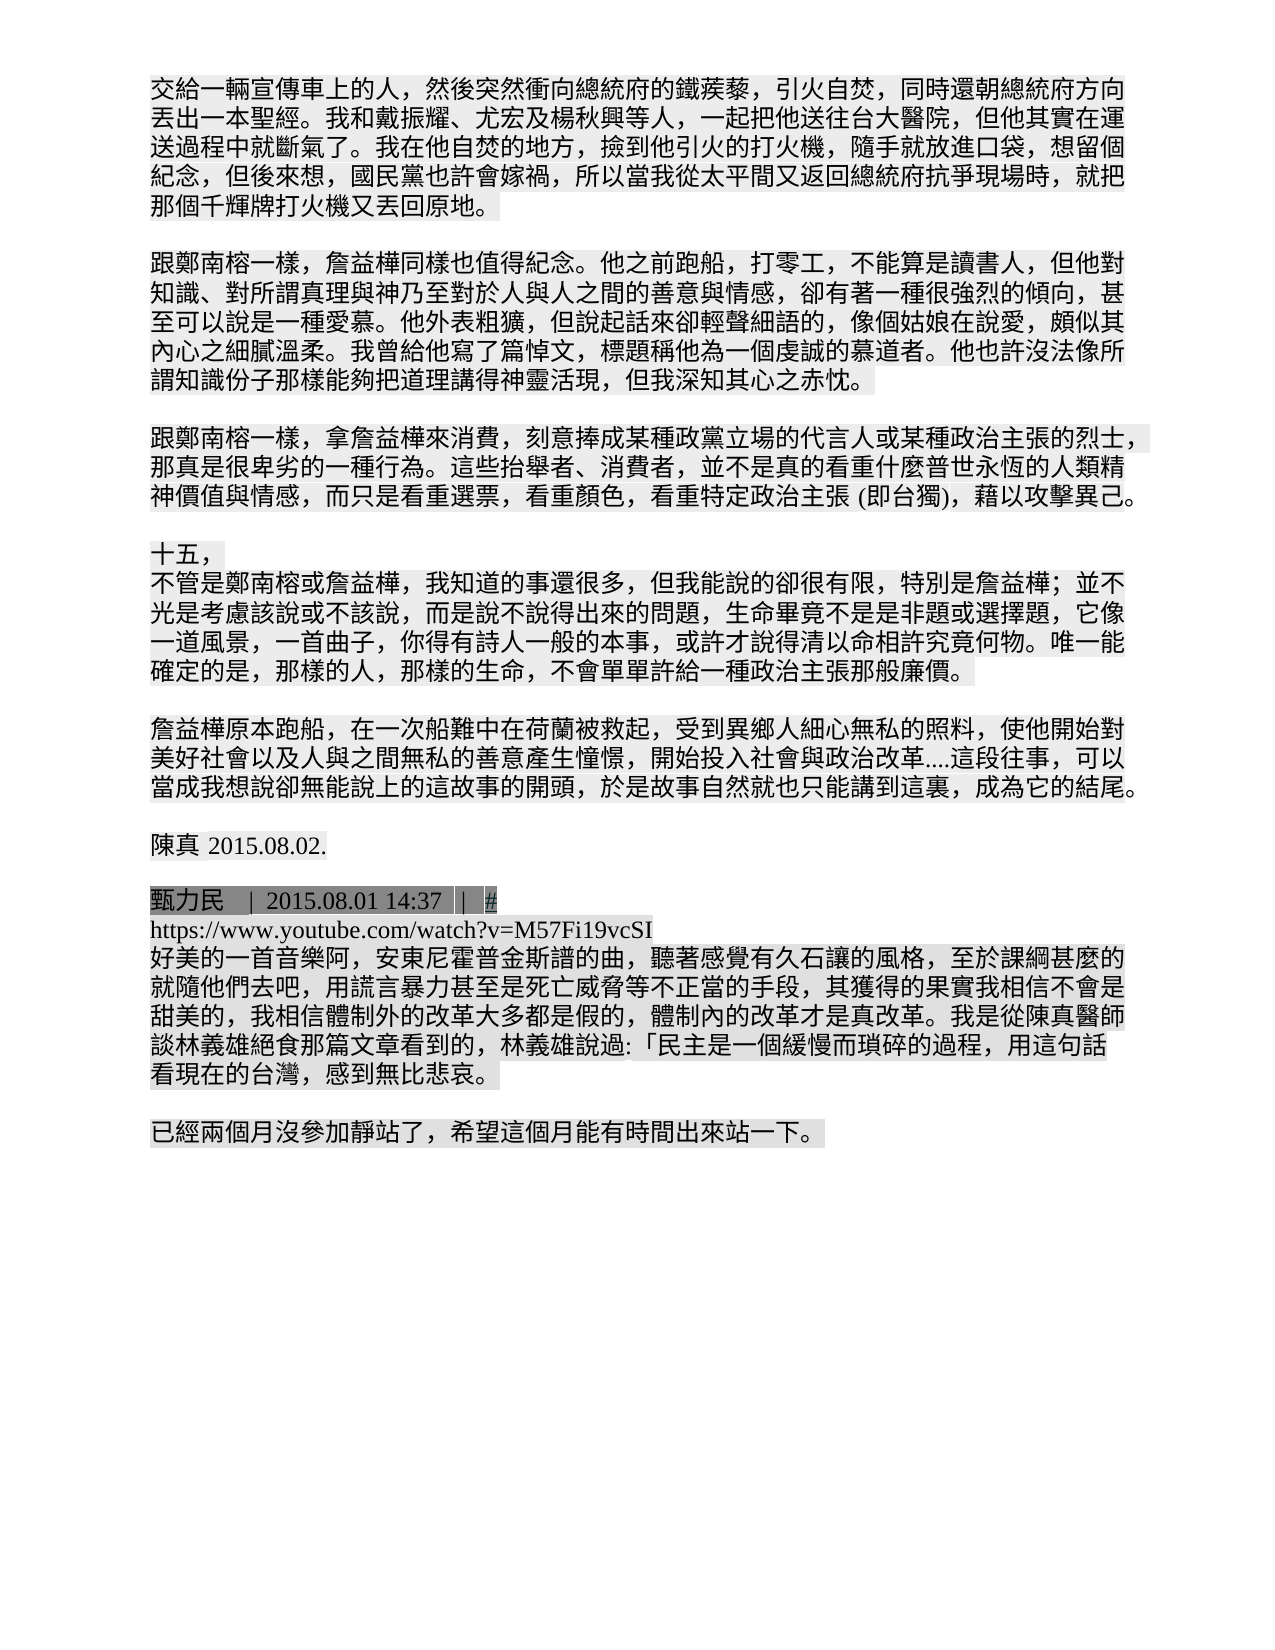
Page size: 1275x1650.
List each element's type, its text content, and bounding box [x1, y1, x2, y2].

text 柯恩兄弟在 "一個正經好人" 裏頭有句話說道："當真理被謊言取代，所有的希望都將灰飛煙滅。" 台灣政治，我無言了。對於那些口舌伶巧、利慾薰心、行事不擇手段的綠油油生物，我只有一個恨字。我常納悶，這些人為惡究竟有沒有個極限？到底有沒有什麼惡事是他們無論有多大的私利都不會願意去做的？有沒有什麼謊言是他們無論如何都說不出口的？ 對於這個同樣綠油油、低能敗德、喧囂虛榮的恐怖社會，我亦無話可說，由衷厭惡；只希望有生之年，能離它離得越遠越好。這既是初衷，亦是始終；人們若是那光，我寧可是那黑暗，不負同一軛。但願有一天，提到陳真，島上眾人再也無人聽聞。 至於親朋好友們，諸位心意心領，來日來世再報，就請容我繼續用自己的方式存活；無謂的議論與社交，老話一句，就請當做我已經死了，不用算我一份。題外話。 之所以上來打算說一些話，是因為看到有人轉貼林正杰。我想為死者鄭南榕說上幾句肺腑。 一， 林正杰說得沒錯，黨外時代，黨外人士普遍把鄭南榕當爪爬仔看，到處是這樣的耳語。原因無它，因為，第一，他是外省人，非我族類，其心必異，其心可誅；第二，他太敢、太衝了，百無禁忌，若不是爪爬仔，誰敢如此不要命？他們說，鄭南榕之所以敢突破各種禁忌的原因，就是要幫情治單位引蛇出洞，以便把激進的黨外人士給一網打盡。時下幾位綠營大老，當時不止一次如此跟我告誡，叫我要提防這個外省人，說鄭南榕在黨外沒什麼人脈，卻異常勇敢，一定是情治單位派來臥底釣魚的，務必小心別中計。 許多檯面人物一方面滿口 "理想"，努力煽動群眾抗爭，藉以累積所謂個人政治資源，進而名利雙收，搶得一官半職；一方面卻又經常抹黑、指控或貶損這些膽敢反抗的人。例如所謂街頭抗爭，誰敢以身試法走進禁區或跨越界線，帶頭的政治人物往往就會大喊 "大家冷靜冷靜，注意爪爬仔！這是國民黨情治單位的陰謀，大家千萬不要中計。" 對於我的不滿，他們經常回應我說，你年紀小不懂事，不知政治險惡。但我看，險惡的應該是這樣一些人的心態與嘴臉，乃至好話說盡，壞事做絕，表面上說一套光鮮亮麗，滿口漂亮話，私底下卻又完全是另一種嘴臉。 二， 大約是1987年吧，鄭南榕是第一位公開喊出台獨的黨外人士。八零年代初期，台獨仍是絕對禁忌，輕則黑牢伺候，重則是會出人命的，因此，包括當今台獨急先鋒的長老教會，把台獨當聖經看，當時也都努力撇清台獨，更不用說窩囊到爆的民進黨了。那時候，社會上對民進黨稍有台獨疑慮或指控時，民進黨的典型回應往往是："請不要污衊我們 (的愛國心)，我們只是要爭民主。" 在這樣一種恐怖氛圍底下，鄭南榕卻公開在演講台上喊出："我是鄭南榕，我主張台灣獨立。" 那時候，我雖是大學生，但同時也在黨外雜誌社工作，黨外圈內立即一片耳語抹黑與嘲笑。有些政治檯面人物後來裝模作樣地對鄭南榕造神、紀念、感念等等，其實事實完全不是這樣。他們說鄭是爪爬仔，要不就說他腦袋進水，秀逗了，所以才不要命了；講起他可能秀逗，有幾位大老 (姑隱其名) 當時還當我的面講得樂不可支，把鄭南榕當成笑話看，當成人格異常或腦袋有洞的人那樣嘲笑取樂。 幾個月後，在一次史無前例的校園抗爭集會演講中，我無預警地站上講台，學著鄭南榕的口吻說："請台下的情治人員準備好你的錄音機，因為我接下來要講一些重要的話"，然後我就講說："我叫陳真，我主張台灣獨立"。話一講完，一同發起這次抗爭集會的同學有人馬上在後台大喊說 "完蛋了！陳真失控了！" "趕快把他拉下來。"。 那天集會後，我恍恍惚惚走路回我租來的住處，腦袋一片空白，沒什麼特別的情緒，就只是零零碎碎地想到自己長年在校園裏四面楚歌百般誤解的孤單痛苦，幾乎所有人把我當成暴力陰謀份子看；慢慢有了幾位同志，現在自己卻又幹出自我毀滅的事，想到前方路途艱難，感覺人生渺茫。 隔天，吃完午飯回來，我住的房間被人闖入，翻箱倒櫃，大肆破壞，而且還打傷我收養的兩條狗。接著連續幾天，發現有兩輛 "休旅車" 毫無原由地總在我後面亦步亦趨地跟著，晚上就在樓下守夜，似乎刻意要讓我知道我被釘梢跟蹤。我問一位跟李敖一起坐過牢的前輩這是在幹啥，他說這是要逮人的前兆，防止你跑了。當然，我後來什麼事也沒有，真正因為台獨而被以 "煽惑內亂罪" 移送是一兩年後 (1989年) 的事了，那是另外一些活動所致。 在這不久之後，我也離開了黨外雜誌社。離開之前，倒也經歷了跟鄭南榕類似的抹黑，圈子裏開始有人說我是國民黨派來臥底的，所以才會如此不要命。我的部份沒什麼公眾意義，不值得議論，只是讓我很訝異的是，後來，幾位相關人士跟我透露內情說，散播這個抹黑謠言的人竟然是國民黨的一位職業學生，真正的爪爬仔。更不可思議的是，這位特務學生，竟然被某本所謂學運的書抬舉成為學運領袖！媽的，我真不敢相信我的眼睛。不過，媒體要捧誰貶誰，其實都是可以料想得到的。這類事情陰暗複雜，難以三言兩語說清，略過不表。 三， 林正杰說，鄭南榕 "只不過" 刊登了 "許世楷的 [ 台灣國憲法]，說穿了，爭取雜誌發行量"。 這話絕非事實。如前所說，台獨在那時候是非常恐怖的禁忌，連提都不能提。不信的話，我舉個例，各位不妨去找出江蓋世的 "台獨行軍" 報導。我參加過幾次，每次都是小貓兩三隻，不是形容詞，就真的只有寥寥幾人。原因無它，因為台獨在當時是絕對禁忌。對於江蓋世的 "台獨行軍"，除了民眾日報及自立晚報，其它報紙不可能敢報導。當時言論尺度最勇猛的當然就是民眾日報，但是，當它刊出遊行布條的照片時，那張照片竟然把布條上的幾個字給抹除了，原本寫著 "台灣人有主張台灣獨立的自由"，"台灣獨立" 四個字不見了，變成 "台灣人有主張____的自由"。 江蓋世的 "台獨行軍，基本上是強調台獨理應是一種言論自由，不應繩之以法，不應妖魔化。這樣一種訴求尚且如此恐怖犯大忌，更不用說刊載留日學者許世楷的 "台灣新憲法草案" (不是什麼 "台灣國憲法")，那等於是不僅 "主張台獨" (而不是僅僅強調其言論自由)，而且還 "著手實行台獨"。依這罪名，至少十幾年重罪絕對免不了。因此，這樣的行為絕對不只是林正杰講的 "只不過是刊登了" 什麼 "而已"。更不可能會有人為了衝雜誌業績想賺錢而寧可讓自己去坐一輩子的黑牢，會有這麼笨的商人嗎？把鄭南榕說成是一個想爭取雜誌發行量才高喊台獨者，這樣一種人格指控很不應該，因為它根本不是事實。 四， 時空不同，意義不同，你現在覺得"沒什麼"、覺得 "只不過什麼而已" 的事，在另一個時空下卻有可能得人頭落地。 舉個例：台灣第一次大規模群眾運動是1986年5月19號的 "519反戒嚴綠色行動"，就是鄭南榕所發起，揚言要到總統府抗議。依戒嚴法，聚眾抗爭是唯一死刑罪，更不用說還膽敢到蔣經國統治下的總統府抗議，那簡直是不要命了，那差不多就等於是時下北韓人說要去找金正恩抗議一樣。 我也參加了這次反戒嚴活動，而那卻也是我生平第一次同時也是唯一一次寫下遺書，因為我覺得此行後果難料，氣氛太恐怖了，很難全身而退。戒嚴令底下，誰知道參與者下場將如何？當時，開槍鎮壓的傳言四起。就我所知，劉峰松那次也寫下遺書，做好一去不回的打算。 記得那天半夜兩點，在高雄的三鳳宮前廣場集合，坐大巴士北上。黃昭輝是我們這輛車的帶頭者，他一路上教導大家若遇到鎮壓或開槍時應如何應變，應如何保護好頭部等等。我無心聆聽，光看著窗外發呆，看著黑夜中迅速往後拋去的樹影，心裏說不上害怕，只覺得茫然，孤獨，一種恍如隔世的時空異樣感。 活動前幾天，警備總部找我約談，威脅利誘，希望我不要參加。517 那一天晚上，有一位在228事變中幾乎被滅門、死了幾位叔叔伯伯包括自己父親的受難者家屬，得知我將參加的消息，竟連夜從中北部跑來高雄找我，要我打消念頭，因為他似乎相信我將一去不回。他說，我這一去，人生前途就註定毀了。我說我心意已決。 這個例子只是要說，這個年代 "沒什麼" 的舉動，在另一個時空下卻很可能致命。 五， 很多人不喜歡鄭南榕，因為老臭著一張臉。老實說，我也不是很喜歡他，我不是很喜歡具有使命感的人。我喜歡柔，不喜歡剛，喜歡柔情，勝於俠骨，當然，兩者能兼具最好。但是，不管你喜不喜歡鄭南榕，你都不能否認他過人的勇氣以及重大貢獻。林正杰說鄭南榕是一個彷彿無足輕重的 "黨外邊緣人"，這話完全不是事實。鄭南榕在言論自由以及在集會結社自由等等方面都是開創者。在這島上，甚至可以這麼說，自由簡直就是由他而誕生。如果連鄭南榕都只是黨外無足輕重的 "邊緣人"，那麼，我敢說，黨外幾乎所有人就根本連個屁也不是了。 一個人的某種公眾意義，當然不是看他的權位高低或當下知名度，而是看他的言行長久之後所可能產生的影響。如今世人都知道蘇格拉底，但誰還會記得當年判他死刑、那些位高權重的達官貴人？ 六， 黨外那年代，所謂 "同志"，往往一個比一個窩囊，空話滿天飛，很少有像鄭南榕這樣言行一致而且勇於執行的人，硬是給高壓統治下的台灣，打開一片自由天地。就連向來自大的李敖都曾說，當鄭南榕找他辦雜誌時，一來就說要 "爭取100% 的言論自由" (鄭南榕創辦的 "時代雜誌" 口號)。李敖說他聽了心裏想，也許爭取個5%、8%的言論自由吧，這小子竟有雄心說要爭取100%。 當時黨外雜誌一大堆，絕大多數品質很差，甚至存心造謠胡扯衝業績賺錢，但是，鄭南榕的 "時代雜誌" 肯定是當時所有黨外雜誌水平最高的。當時所有黨外雜誌，我幾乎每一期每一本全都看過。依我看，沒有一本雜誌的言論品質及突破禁忌等等方面能比得上鄭南榕的 "時代雜誌"。他不但罵國民黨，連蔣家也敢罵，對於同志照樣不假辭色，是一本在真正意義上具有一定是非標準與批判能力的刊物。黨外的民代及大小政客，鄭南榕的 "時代雜誌" 更是照樣批評。 有個小趣聞，不妨一提。我曾提起羅文嘉等人當年在台大的所謂 "學運"。當年各校的許多所謂 "學運" 是會笑掉人家大牙的，對外的標準台詞往往是："我們很清純哦，我們不談政治哦，我們只談校園民主"。我在1988年自立早報創刊時寫過一些文章，批評這類所謂 "不談政治、只談校園民主" 的 "清純學運"，我說，校園哪有什麼民不民主的問題？那些什麼 "學生會普選" 的議題本身無甚意義，唯有當社會整體民主化，校園自然就會有它該有的自由空氣；撇清政治只是一種懦弱的藉口，無關乎什麼清不清純。 記得當時羅文嘉他們在台大不知道弄了一個什麼活動，鄭南榕在雜誌上報導了這件事，結果這些清純的學運領袖們竟然寫信來雜誌社抗議，威脅往後不得再 "擅自" 報導，否則將切斷一切連繫云云。鄭南榕公開寫了篇文章回應說，我們連軍警特的威脅都不怕，怎麼會怕你們連不連繫？文章標題是："敢做就不要當縮頭烏龜"。 七， 林正杰說，鄭南榕當時 "孤家寡人，財務吃緊"，所以才來辦雜誌，簡單說就是為了錢。但這不是事實。其它大部份黨外雜誌為了賺錢，確實如此亂搞，但鄭南榕是在賣命玩命，絕不是為錢。他連命都不要，怎麼會只是為了錢？而且，他也不是 "孤家寡人"，那時他女兒鄭竹梅恐怕都已經念小學了，怎麼會孤家寡人？你認不認同他的思想是一回事，但若說他辦雜誌或政治言論不設限是因為"財務吃緊" 想賺錢，那既不是事實，更不厚道，可以說就是人格抹黑。 八， 林正杰說，鄭南榕被判刑後 "很害怕"。我想請問，他連死都不怕，他還怕什麼？他如果害怕，乖乖配合國民黨、痛改前非，不就一切沒事了？甚至還能因此吃香喝辣不是嗎 (就如同這年頭大家爭相在言行上跟綠營拉上關係一樣)，何必拋妻棄女選擇自焚？而且，自焚是所有自殺行為中，致死率最高同時也是痛苦指數最高的一種方法。 林正杰還說，鄭揚言自焚到真的自焚之間有一兩個星期的時間，卻沒有一個 "真正的朋友" 來把他辦公桌下的汽油桶拿走。我不知道這段話是要暗示什麼。鄭南榕個性剛烈，別說朋友，就算是太太葉菊蘭也不敢把那桶汽油拿走。 鄭南榕宣布要以死相抗後，在雜誌社自囚了 71天 (不是林正杰說的一兩星期，而是兩個多月)。吃喝睡完全都在雜誌社裏頭，等待國民黨的拘提。他自囚期間，一些黨外人士輪班去保護他。當他宣布 "over my dead body" (抵死不從) 時，我那時候正在籌組台灣第一個兒童福利團體，同樣搞得政治上滿城風雨，因為兒童人權在當時也犯大忌。"人權" 兩個字都不允許你提了，你還講 "兒童人權"，豈不是要自討苦吃。我當時發表一篇台灣兒童人權報告，在北美洲台灣人醫師協會 (NATMA) 得獎，還被聯合國的一篇報告所引用，國民黨認為我詆毀了黨國的美好形象。1989年4月4日兒童節，我發起示威遊行，擔任總指揮，要求開辦兒童醫療保險以及五歲以下重症兒童免費醫療。 當時，有個女學生跑來找我，說想邀我一起去時代雜誌社輪班，阻止國民黨來抓鄭南榕。我說好，但我說我得先忙完這場兒童節示威後再說。當時參與遊行的群眾約50幾人，一路上荷槍實彈的警察、便衣特務卻高達兩百多人。抗爭結束後，那個女學生又打電話來，約好過兩天就去雜誌社，輪班保護鄭南榕，防止悲劇發生。沒想到，兩天後，4月7號那一天，一堆電話就響了，說鄭南榕自焚了。 我要說的是，就算我去到現場輪班，我也不可能把他的汽油桶拿走，但這並不意味著我內心希望他死，也不意味著我們只是在利用他。 九， 把鄭南榕說成 "害怕" 被判刑、說成財務不佳想靠火辣言論賺錢，這完全不是事實。 我常跟人提起一件事，這事是劉峰松老師跟我說的。他說他去探望鄭南榕，希望他不要有過激反應。劉峰松說，鄭南榕卻告訴他，國民黨長年以來抓人關人殺人，以為大家會怕。鄭南榕用台語說，"國民黨這一招，到我鄭南榕這裏就要給我擋下來"，意思是說，這一招對我鄭南榕是行不通的，這一招到我這裏就失效了，因為我根本不怕死，於是也才有後來 "over my dead body" 那句話，表示抵死不從，絕不會被逮捕的決心。鄭南榕說，"國民黨只能抓到我的屍體，絕不會抓到我的人"。 我常想起那天晚上在路邊一個賣豆花的攤位上，劉峰松見完鄭南榕之後跟我說的這句話。劉老師邊說邊學著鄭南榕比手勢，在肚子前比出 "給我擋下來" 的手勢，讓我印象很深。總之，鄭南榕不是那種講空話的人，他說要死，就一定會尋死。 十， 林正杰倒是說對了一件事，鄭南榕不一定是個具有充份台獨熱情的人。 他的死，具有充份的自主意識，不是糊里糊塗的死，而是自囚在雜誌社 71 天之後的一種有意識的慘烈行動。鄭南榕念過哲學系，他在日記本上曾寫著一句話："當哲學家被處死，山河都將流淚。" 我知道他是嚮往某種精神世界的，但這個精神世界並不是台獨。以台獨來消費他，其實對他只是一種醜化和貶低。任何一個嚴肅的哲學家，都不應該為任何一種特定主張而死，因為就如羅素所說，任何特定主張均非永恆或普世之物，而是隨時空而變；哲學家應該不至於蠢到或庸俗到為此而死才對。 我不敢對別人的精神世界任意指指點點，但我相信，鄭南榕並不笨，他就算要死，也該為一種比個人生命更長久更永恆的基本價值或情感，而絕不會是為了一時一地的特定政治主張。 十一， 絕大部份人應該都不知道，其實鄭南榕剛自焚那幾天，民進黨很多人是根本不相信的，他們一口咬定鄭是被國民黨 "先活活打死之後再放火焚屍＂，甚至還有人指證歷歷說他親眼看到屍體被移動，非原始現場。當時有一位與我熟識的大老還因此發起抗爭，要求國民黨殺人凶手公布真相。總之，他們先是生前抹黑說鄭南榕是特務，死後卻又說他不可能自焚，一定是被萬惡的國民黨給活活打死，並說他被火燒掉的一截小腿就是為了企圖凐滅證據云云。 自焚後，陳菊去探望鄭的太太葉菊蘭和女兒鄭竹梅。我跟陳菊一道去，聽葉菊蘭談起幾位綠營大老送輓聯鮮花來，葉說，她故意把這些輓聯鮮花塞到後面讓人看不到，意思是說這些人虛情假意，令她不齒。 十二， 林正杰還講對了一件事，他說，鄭南榕 "生前黨外避之唯恐不及，死後大家都假惺惺鞠躬，盡情消費，真是虛偽。" 不但虛偽，而且齷齪下流，拿來當成一種政治工具儘情操弄。 每次來到台南市政府附近吃飯，看到那條什麼 "南榕大道" 就 x 它媽的很想吐。成大也是，一群綠油油的學生，氣燄高張地搞個什麼 "南榕廣場"。我當然不會反對給他設個銅像啦或以之命名啦什麼的，我只是太了解眼前這一切所謂 "紀念" 裏頭的政治操弄，把一個好好的人，理應屬於所有人的死者，把他理應為人類所共同尊崇的某種精神自由、情感與價值，給拿來像廁紙那樣進行無恥齷齪的政治操弄，甚至矮化成什麼台獨建國烈士。光是為了一個什麼統獨就拋妻棄女、要死要活的，鄭南榕會是這麼眼光短淺思想淺薄的人嗎？我不相信。 一群人，之所以紀念某個人，理應是因為這群人同樣嚮往或甚至具有某種與其紀念對象類似的特質或精神價值才對，但你看，時下這些努力消費鄭南榕的人，不管老的少的，一個比一個恐怖，恰恰是那種與自由精神強烈背道而馳的人，往往非常右，非常種族主義，仇中與臺獨幾乎就是他們的唯一價值，而且，凡是不認同者就是敵人，對之就要打，就要鬥，就要抹黑。我真不知道這些混蛋究竟是在紀念什麼。這些人應該紀念比方說挪威殺人魔或江青四人幫與紅衛兵等等之類的人才對，因為雙方屬性比較接近。 十三， 鄭自囚期間，有人給他拍了一張照片，他躺在雜誌社沙發上睡覺，眼鏡摘掉放在一旁；也許因為天氣冷，那天他睡覺時就一隻手不自主地伸入衣領裏頭取暖。我給這張照片放大，還做了護貝，當我剛當上主治醫師首度有了自己的辦公室時，我就隨手把它貼在書桌前的牆壁上。然而，現在就算你給我一百萬，要我再把它貼在辦公室裏，我絕不肯，因為我不想讓人誤以為我跟時下這批綠油油的混蛋是同一類的人。 十四， 鄭南榕是1989年4月7號自焚。一個月後的5月19號，民進黨發起送葬遊行，途經總統府抗議。我的好朋友詹益樺，跟我走在一塊，快接近總統府時，我看他把手上的一些東西交給一輛宣傳車上的人，然後突然衝向總統府的鐵蒺藜，引火自焚，同時還朝總統府方向丟出一本聖經。我和戴振耀、尤宏及楊秋興等人，一起把他送往台大醫院，但他其實在運送過程中就斷氣了。我在他自焚的地方，撿到他引火的打火機，隨手就放進口袋，想留個紀念，但後來想，國民黨也許會嫁禍，所以當我從太平間又返回總統府抗爭現場時，就把那個千輝牌打火機又丟回原地。 跟鄭南榕一樣，詹益樺同樣也值得紀念。他之前跑船，打零工，不能算是讀書人，但他對知識、對所謂真理與神乃至對於人與人之間的善意與情感，卻有著一種很強烈的傾向，甚至可以說是一種愛慕。他外表粗獷，但說起話來卻輕聲細語的，像個姑娘在說愛，頗似其內心之細膩溫柔。我曾給他寫了篇悼文，標題稱他為一個虔誠的慕道者。他也許沒法像所謂知識份子那樣能夠把道理講得神靈活現，但我深知其心之赤忱。 跟鄭南榕一樣，拿詹益樺來消費，刻意捧成某種政黨立場的代言人或某種政治主張的烈士，那真是很卑劣的一種行為。這些抬舉者、消費者，並不是真的看重什麼普世永恆的人類精神價值與情感，而只是看重選票，看重顏色，看重特定政治主張 (即台獨)，藉以攻擊異己。 十五， 不管是鄭南榕或詹益樺，我知道的事還很多，但我能說的卻很有限，特別是詹益樺；並不光是考慮該說或不該說，而是說不說得出來的問題，生命畢竟不是是非題或選擇題，它像一道風景，一首曲子，你得有詩人一般的本事，或許才說得清以命相許究竟何物。唯一能確定的是，那樣的人，那樣的生命，不會單單許給一種政治主張那般廉價。 詹益樺原本跑船，在一次船難中在荷蘭被救起，受到異鄉人細心無私的照料，使他開始對美好社會以及人與之間無私的善意產生憧憬，開始投入社會與政治改革....這段往事，可以當成我想說卻無能說上的這故事的開頭，於是故事自然就也只能講到這裏，成為它的結尾。 陳真 2015.08.02. [150, 75, 1125, 861]
text 甄力民 | 2015.08.01 14:37 | # [150, 886, 1125, 915]
text https://www.youtube.com/watch?v=M57Fi19vcSI 好美的一首音樂阿，安東尼霍普金斯譜的曲，聽著感覺有久石讓的風格，至於課綱甚麼的就隨他們去吧，用謊言暴力甚至是死亡威脅等不正當的手段，其獲得的果實我相信不會是甜美的，我相信體制外的改革大多都是假的，體制內的改革才是真改革。我是從陳真醫師談林義雄絕食那篇文章看到的，林義雄說過:「民主是一個緩慢而瑣碎的過程，用這句話看現在的台灣，感到無比悲哀。 已經兩個月沒參加靜站了，希望這個月能有時間出來站一下。 [150, 915, 1125, 1148]
